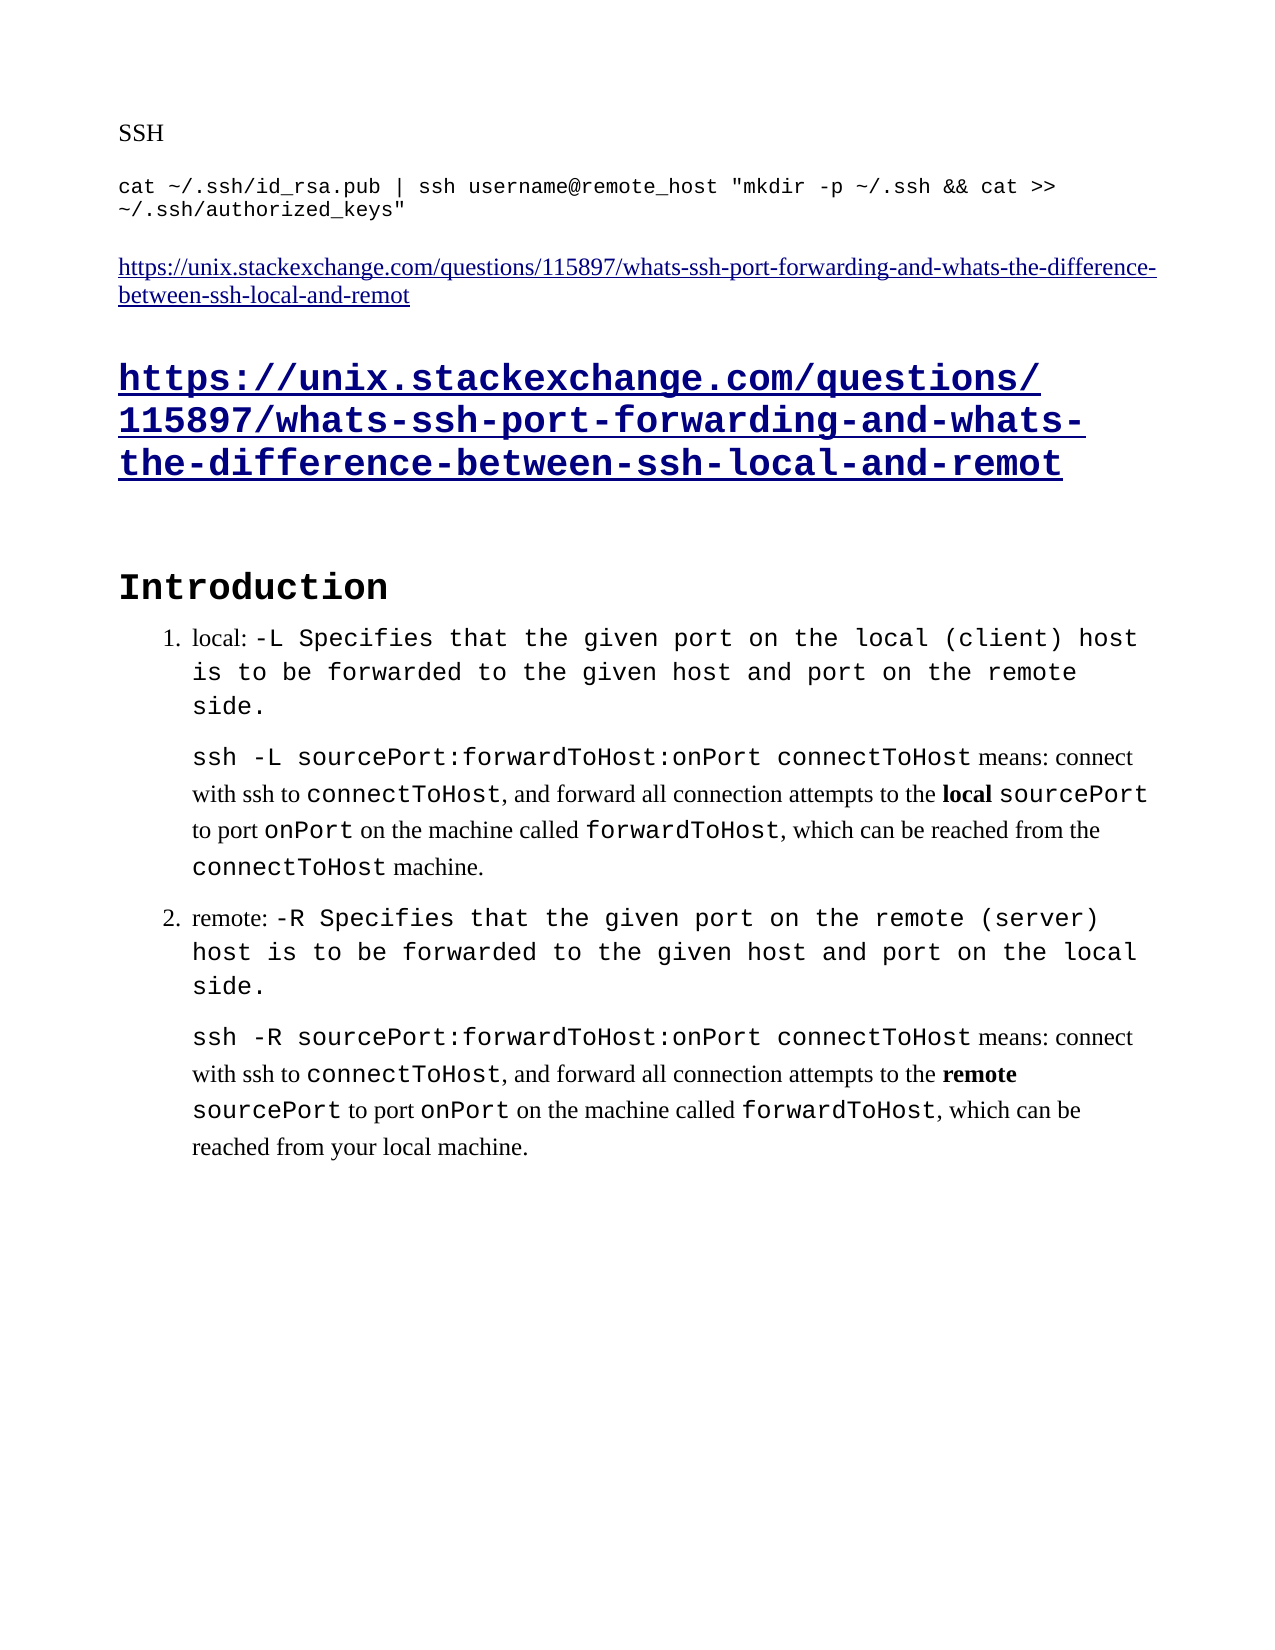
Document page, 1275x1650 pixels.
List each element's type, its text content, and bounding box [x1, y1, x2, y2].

text between-ssh-local-and-remot [118, 278, 1157, 309]
text https://unix.stackexchange.com/questions/115897/whats-ssh-port-forwarding-and-whats-the-difference- [118, 252, 1157, 277]
list ssh -L sourcePort:forwardToHost:onPort connectToHost means: connect with ssh to connectToHost, and forward all connection attempts to the local sourcePort to port onPort on the machine called forwardToHost, which can be reached from the connectToHost machine. [162, 742, 1157, 883]
subtitle Introduction [118, 568, 1157, 611]
text cat ~/.ssh/id_rsa.pub | ssh username@remote_host "mkdir -p ~/.ssh && cat >> ~/.ssh/authorized_keys" [118, 176, 1157, 223]
list ssh -R sourcePort:forwardToHost:onPort connectToHost means: connect with ssh to connectToHost, and forward all connection attempts to the remote sourcePort to port onPort on the machine called forwardToHost, which can be reached from your local machine. [162, 1022, 1157, 1161]
list local: -L Specifies that the given port on the local (client) host is to be forwarded to the given host and port on the remote side. [162, 623, 1157, 722]
subtitle https://unix.stackexchange.com/questions/115897/whats-ssh-port-forwarding-and-whats-the-difference-between-ssh-local-and-remot [118, 359, 1157, 486]
list remote: -R Specifies that the given port on the remote (server) host is to be forwarded to the given host and port on the local side. [162, 903, 1157, 1002]
text SSH [118, 118, 1157, 147]
